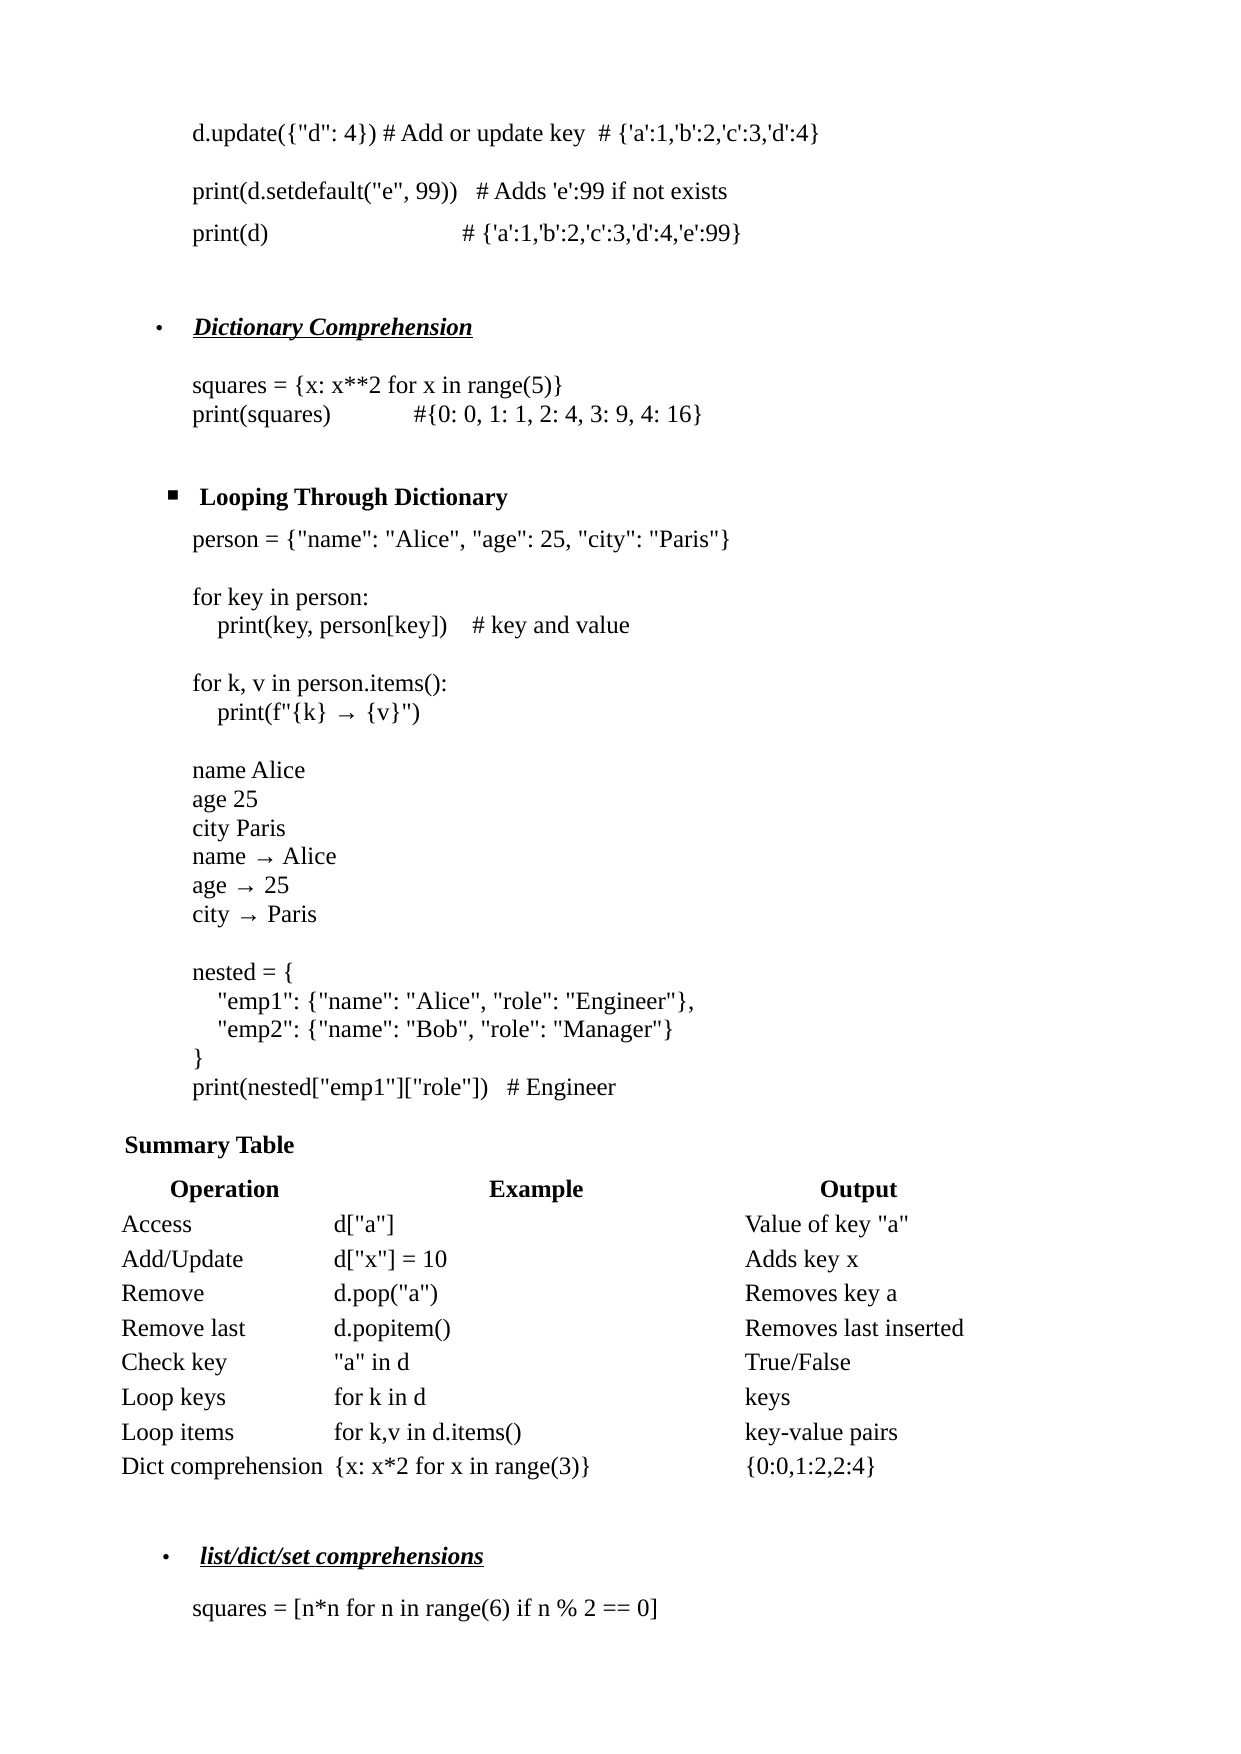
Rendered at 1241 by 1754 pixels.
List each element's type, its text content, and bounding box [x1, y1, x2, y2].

table_cell Remove [118, 1275, 331, 1310]
text Summary Table [118, 1130, 1122, 1159]
text for k, v in person.items(): [192, 668, 1122, 697]
list Dictionary Comprehension [156, 312, 1122, 341]
table_cell True/False [742, 1345, 975, 1379]
table_cell Value of key "a" [742, 1206, 975, 1241]
text print(key, person[key]) # key and value [192, 611, 1122, 639]
text print(nested["emp1"]["role"]) # Engineer [192, 1072, 1122, 1101]
text city Paris [192, 813, 1122, 841]
table_cell for k,v in d.items() [331, 1414, 742, 1448]
table_cell d.popitem() [331, 1310, 742, 1344]
table_cell {0:0,1:2,2:4} [742, 1448, 975, 1483]
text print(d) # {'a':1,'b':2,'c':3,'d':4,'e':99} [192, 218, 1122, 246]
table_cell Access [118, 1206, 331, 1241]
text squares = {x: x**2 for x in range(5)} [192, 370, 1122, 399]
list list/dict/set comprehensions [162, 1541, 1122, 1570]
table_cell Dict comprehension [118, 1448, 331, 1483]
text squares = [n*n for n in range(6) if n % 2 == 0] [192, 1593, 1122, 1622]
table_header Example [331, 1172, 742, 1206]
table_cell Adds key x [742, 1241, 975, 1275]
table_cell d.pop("a") [331, 1275, 742, 1310]
table_cell d["a"] [331, 1206, 742, 1241]
text name Alice [192, 755, 1122, 784]
text name → Alice [192, 841, 1122, 870]
text city → Paris [192, 899, 1122, 928]
text "emp2": {"name": "Bob", "role": "Manager"} [192, 1014, 1122, 1043]
table_header Output [742, 1172, 975, 1206]
table_cell Removes last inserted [742, 1310, 975, 1344]
text print(squares) #{0: 0, 1: 1, 2: 4, 3: 9, 4: 16} [192, 399, 1122, 428]
text for key in person: [192, 582, 1122, 611]
text person = {"name": "Alice", "age": 25, "city": "Paris"} [192, 524, 1122, 553]
text print(d.setdefault("e", 99)) # Adds 'e':99 if not exists [192, 176, 1122, 205]
text d.update({"d": 4}) # Add or update key # {'a':1,'b':2,'c':3,'d':4} [192, 118, 1122, 147]
table_cell keys [742, 1379, 975, 1414]
table_cell Check key [118, 1345, 331, 1379]
table_header Operation [118, 1172, 331, 1206]
text age → 25 [192, 870, 1122, 899]
table_cell Removes key a [742, 1275, 975, 1310]
table_cell for k in d [331, 1379, 742, 1414]
table_cell Remove last [118, 1310, 331, 1344]
subtitle Looping Through Dictionary [162, 482, 1122, 512]
table_cell d["x"] = 10 [331, 1241, 742, 1275]
table_cell Add/Update [118, 1241, 331, 1275]
text nested = { [192, 957, 1122, 986]
table_cell Loop keys [118, 1379, 331, 1414]
table_cell Loop items [118, 1414, 331, 1448]
text "emp1": {"name": "Alice", "role": "Engineer"}, [192, 986, 1122, 1014]
table_cell {x: x*2 for x in range(3)} [331, 1448, 742, 1483]
table_cell "a" in d [331, 1345, 742, 1379]
text print(f"{k} → {v}") [192, 697, 1122, 726]
table_cell key-value pairs [742, 1414, 975, 1448]
text } [192, 1043, 1122, 1072]
text age 25 [192, 784, 1122, 813]
